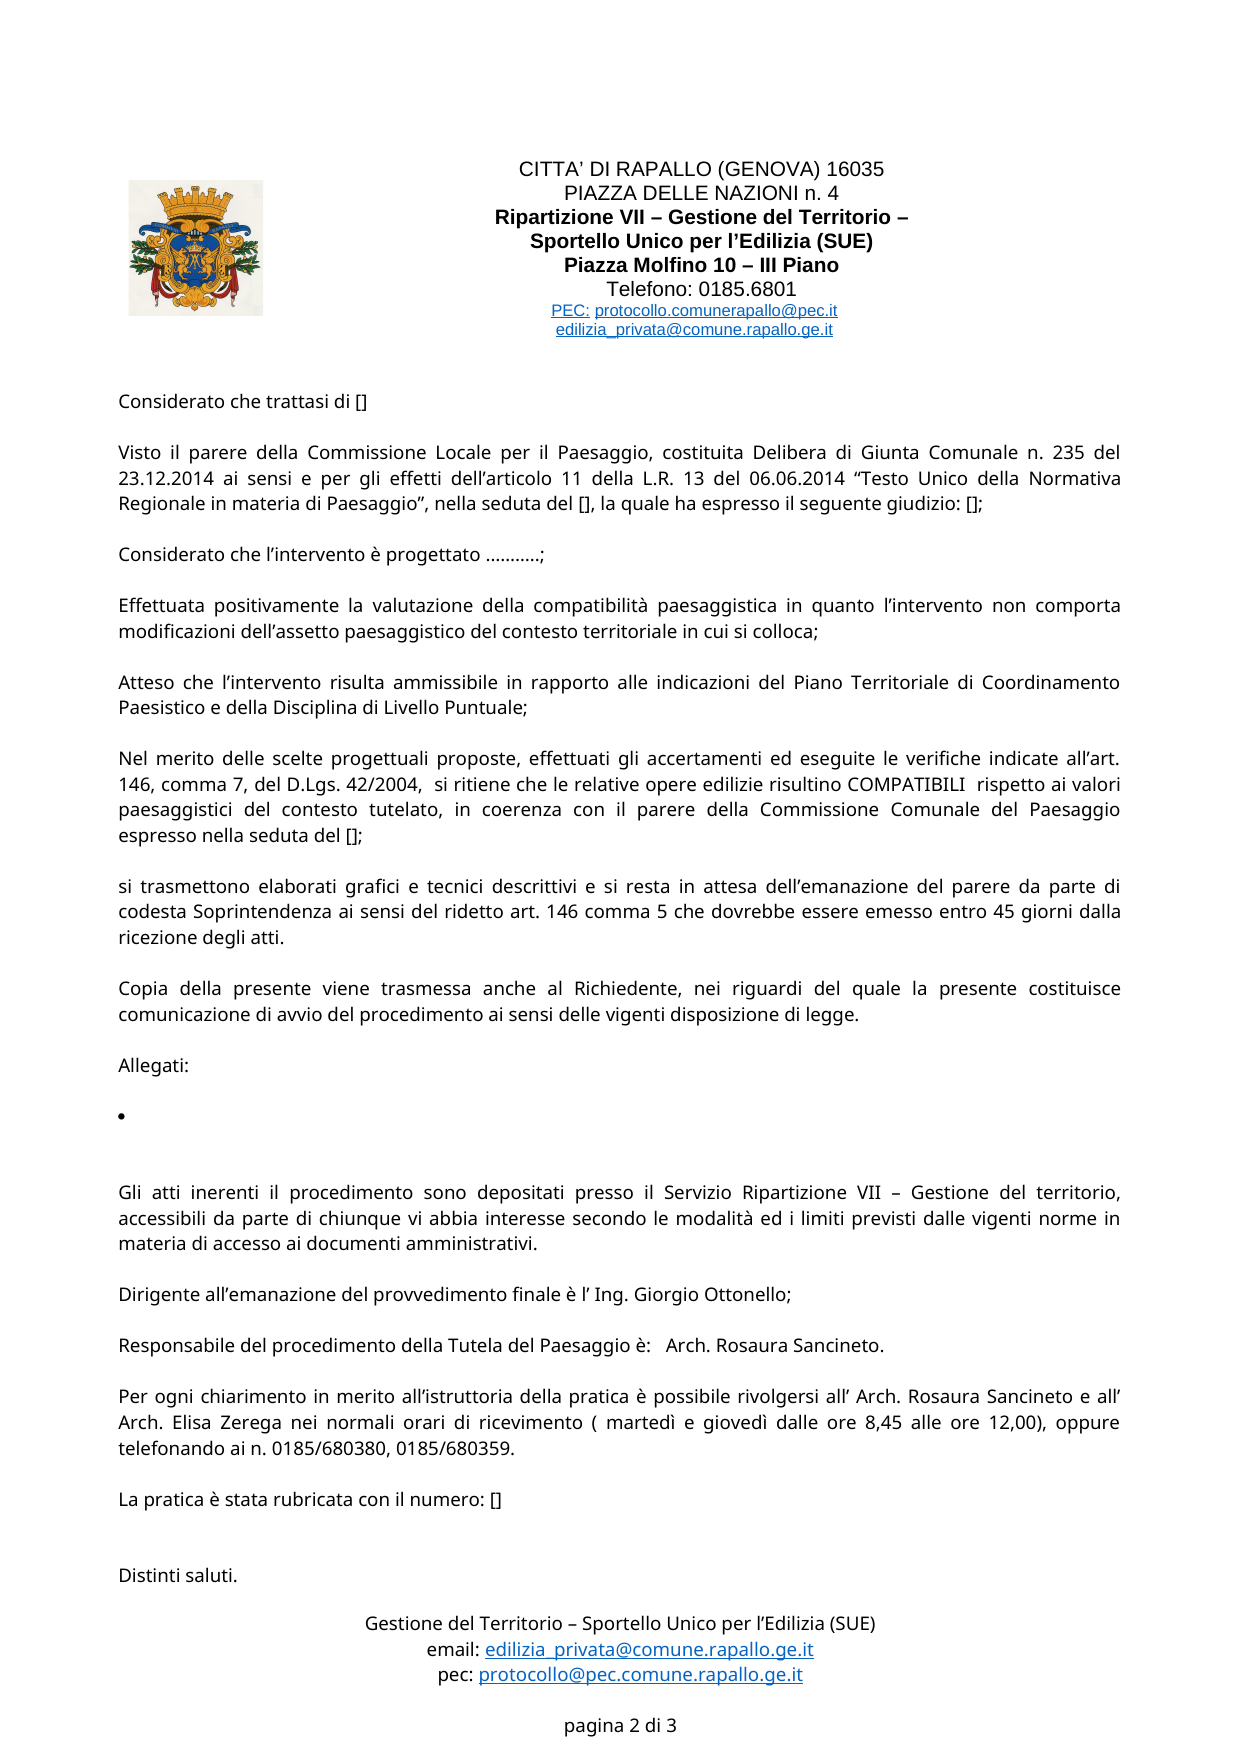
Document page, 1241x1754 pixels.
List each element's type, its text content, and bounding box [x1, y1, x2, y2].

text Considerato che l’intervento è progettato ………..; [118, 542, 1122, 567]
text Responsabile del procedimento della Tutela del Paesaggio è: Arch. Rosaura Sancineto. [118, 1333, 1122, 1358]
text Distinti saluti. [118, 1562, 1122, 1588]
text Visto il parere della Commissione Locale per il Paesaggio, costituita Delibera di Giunta Comunale n. 235 del 23.12.2014 ai sensi e per gli effetti dell’articolo 11 della L.R. 13 del 06.06.2014 “Testo Unico della Normativa Regionale in materia di Paesaggio”, nella seduta del [], la quale ha espresso il seguente giudizio: []; [118, 439, 1122, 516]
text Gli atti inerenti il procedimento sono depositati presso il Servizio Ripartizione VII – Gestione del territorio, accessibili da parte di chiunque vi abbia interesse secondo le modalità ed i limiti previsti dalle vigenti norme in materia di accesso ai documenti amministrativi. [118, 1179, 1122, 1256]
text Copia della presente viene trasmessa anche al Richiedente, nei riguardi del quale la presente costituisce comunicazione di avvio del procedimento ai sensi delle vigenti disposizione di legge. [118, 975, 1122, 1026]
text si trasmettono elaborati grafici e tecnici descrittivi e si resta in attesa dell’emanazione del parere da parte di codesta Soprintendenza ai sensi del ridetto art. 146 comma 5 che dovrebbe essere emesso entro 45 giorni dalla ricezione degli atti. [118, 873, 1122, 950]
text Effettuata positivamente la valutazione della compatibilità paesaggistica in quanto l’intervento non comporta modificazioni dell’assetto paesaggistico del contesto territoriale in cui si colloca; [118, 593, 1122, 644]
text Considerato che trattasi di [] [118, 388, 1122, 414]
text Dirigente all’emanazione del provvedimento finale è l’ Ing. Giorgio Ottonello; [118, 1282, 1122, 1307]
text La pratica è stata rubricata con il numero: [] [118, 1486, 1122, 1511]
picture [128, 180, 264, 316]
text Nel merito delle scelte progettuali proposte, effettuati gli accertamenti ed eseguite le verifiche indicate all’art. 146, comma 7, del D.Lgs. 42/2004, si ritiene che le relative opere edilizie risultino COMPATIBILI rispetto ai valori paesaggistici del contesto tutelato, in coerenza con il parere della Commissione Comunale del Paesaggio espresso nella seduta del []; [118, 746, 1122, 848]
text Atteso che l’intervento risulta ammissibile in rapporto alle indicazioni del Piano Territoriale di Coordinamento Paesistico e della Disciplina di Livello Puntuale; [118, 669, 1122, 720]
text Allegati: [118, 1052, 1122, 1077]
text Per ogni chiarimento in merito all’istruttoria della pratica è possibile rivolgersi all’ Arch. Rosaura Sancineto e all’ Arch. Elisa Zerega nei normali orari di ricevimento ( martedì e giovedì dalle ore 8,45 alle ore 12,00), oppure telefonando ai n. 0185/680380, 0185/680359. [118, 1384, 1122, 1460]
